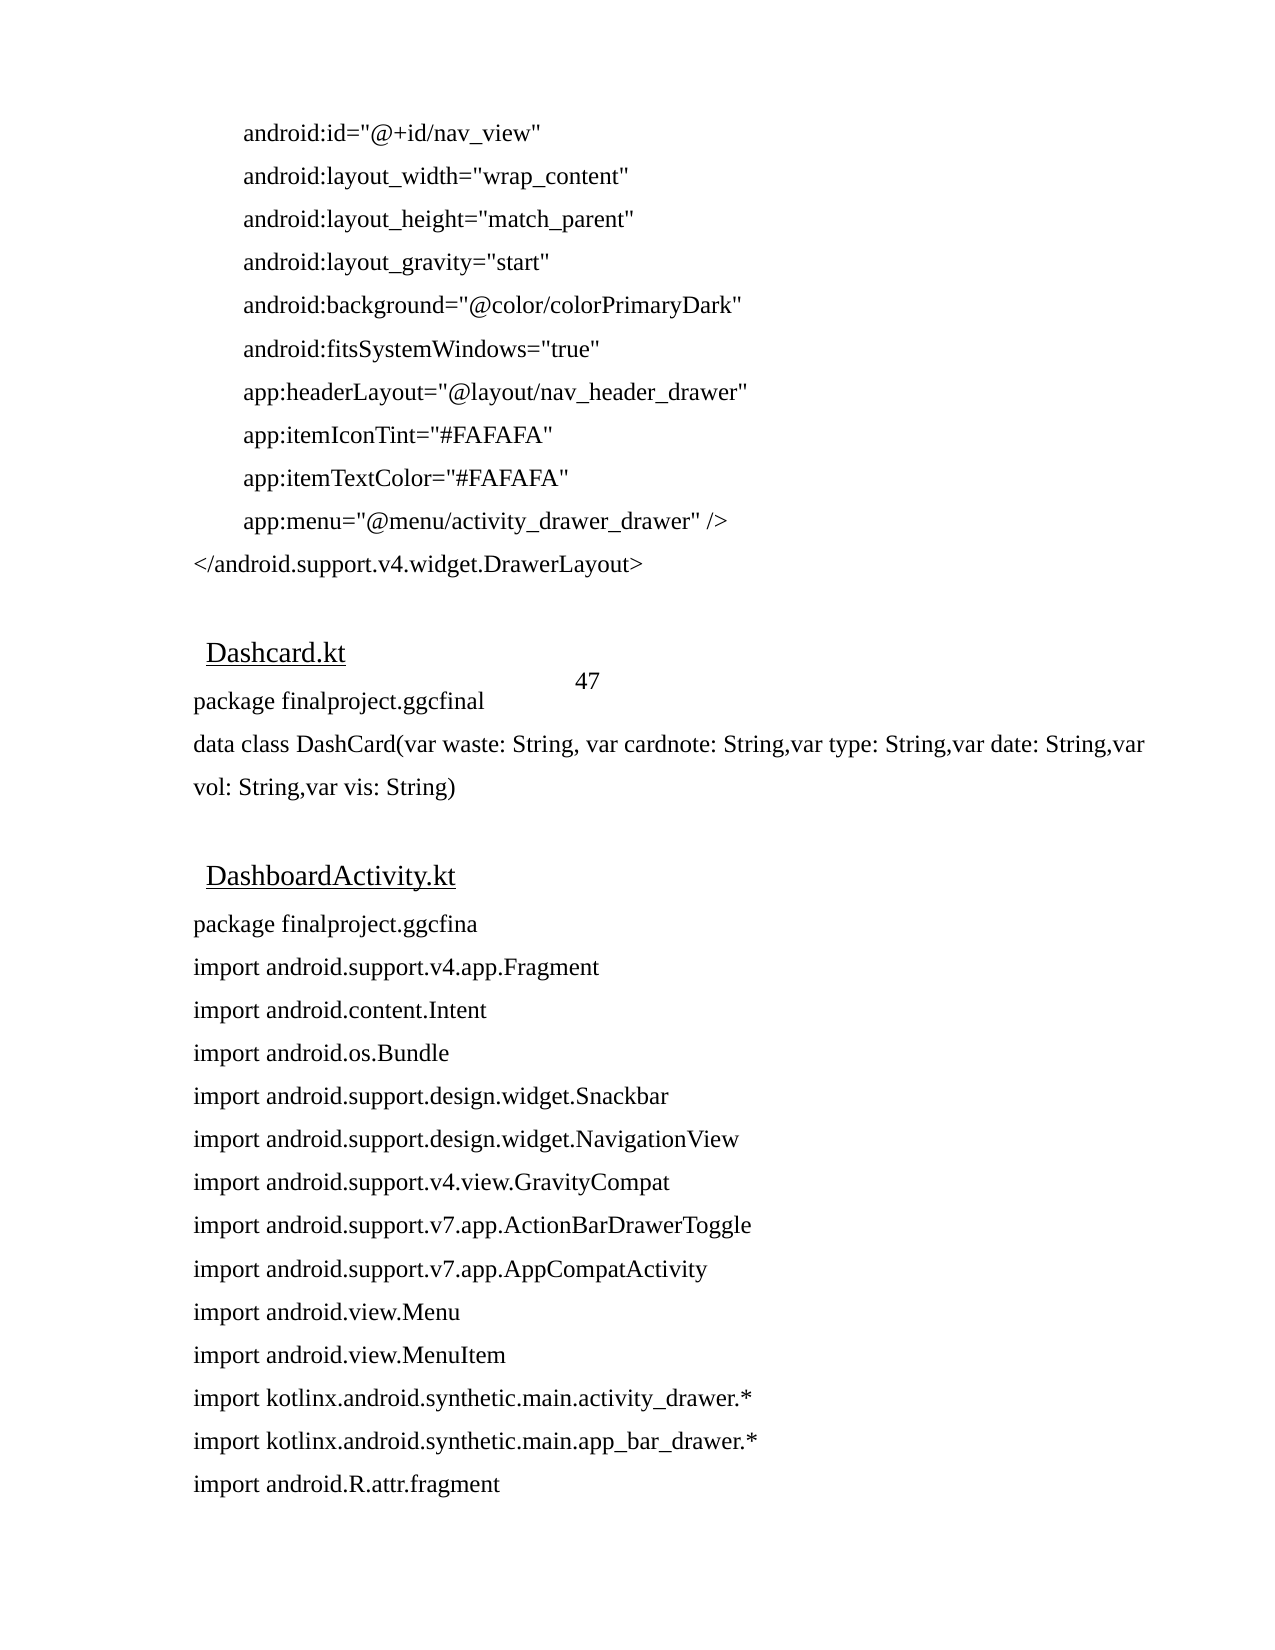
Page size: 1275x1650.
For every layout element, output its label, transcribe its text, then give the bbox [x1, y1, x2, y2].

text import android.support.design.widget.NavigationView [193, 1124, 1157, 1153]
text android:layout_gravity="start" [193, 247, 1157, 276]
text android:id="@+id/nav_view" [193, 118, 1157, 147]
text app:itemTextColor="#FAFAFA" [193, 463, 1157, 492]
text app:headerLayout="@layout/nav_header_drawer" [193, 377, 1157, 406]
text import android.support.v7.app.AppCompatActivity [193, 1254, 1157, 1282]
text android:background="@color/colorPrimaryDark" [193, 291, 1157, 319]
text import android.os.Bundle [193, 1038, 1157, 1067]
text import android.view.Menu [193, 1297, 1157, 1326]
text DashboardActivity.kt [118, 858, 1157, 892]
text import android.R.attr.fragment [193, 1469, 1157, 1498]
text data class DashCard(var waste: String, var cardnote: String,var type: String,var date: String,var vol: String,var vis: String) [193, 729, 1157, 801]
text Dashcard.kt [118, 636, 1157, 669]
text app:itemIconTint="#FAFAFA" [193, 420, 1157, 449]
text import android.support.v4.view.GravityCompat [193, 1167, 1157, 1196]
text import android.content.Intent [193, 995, 1157, 1024]
text </android.support.v4.widget.DrawerLayout> [193, 549, 1157, 578]
text android:layout_width="wrap_content" [193, 161, 1157, 190]
text android:layout_height="match_parent" [193, 204, 1157, 233]
text import kotlinx.android.synthetic.main.app_bar_drawer.* [193, 1426, 1157, 1455]
text package finalproject.ggcfina [193, 909, 1157, 937]
text import android.support.design.widget.Snackbar [193, 1081, 1157, 1110]
text import android.view.MenuItem [193, 1340, 1157, 1369]
text import android.support.v7.app.ActionBarDrawerToggle [193, 1211, 1157, 1239]
text android:fitsSystemWindows="true" [193, 334, 1157, 362]
text package finalproject.ggcfinal [193, 686, 1157, 715]
text import kotlinx.android.synthetic.main.activity_drawer.* [193, 1383, 1157, 1412]
text import android.support.v4.app.Fragment [193, 952, 1157, 981]
text app:menu="@menu/activity_drawer_drawer" /> [193, 506, 1157, 535]
